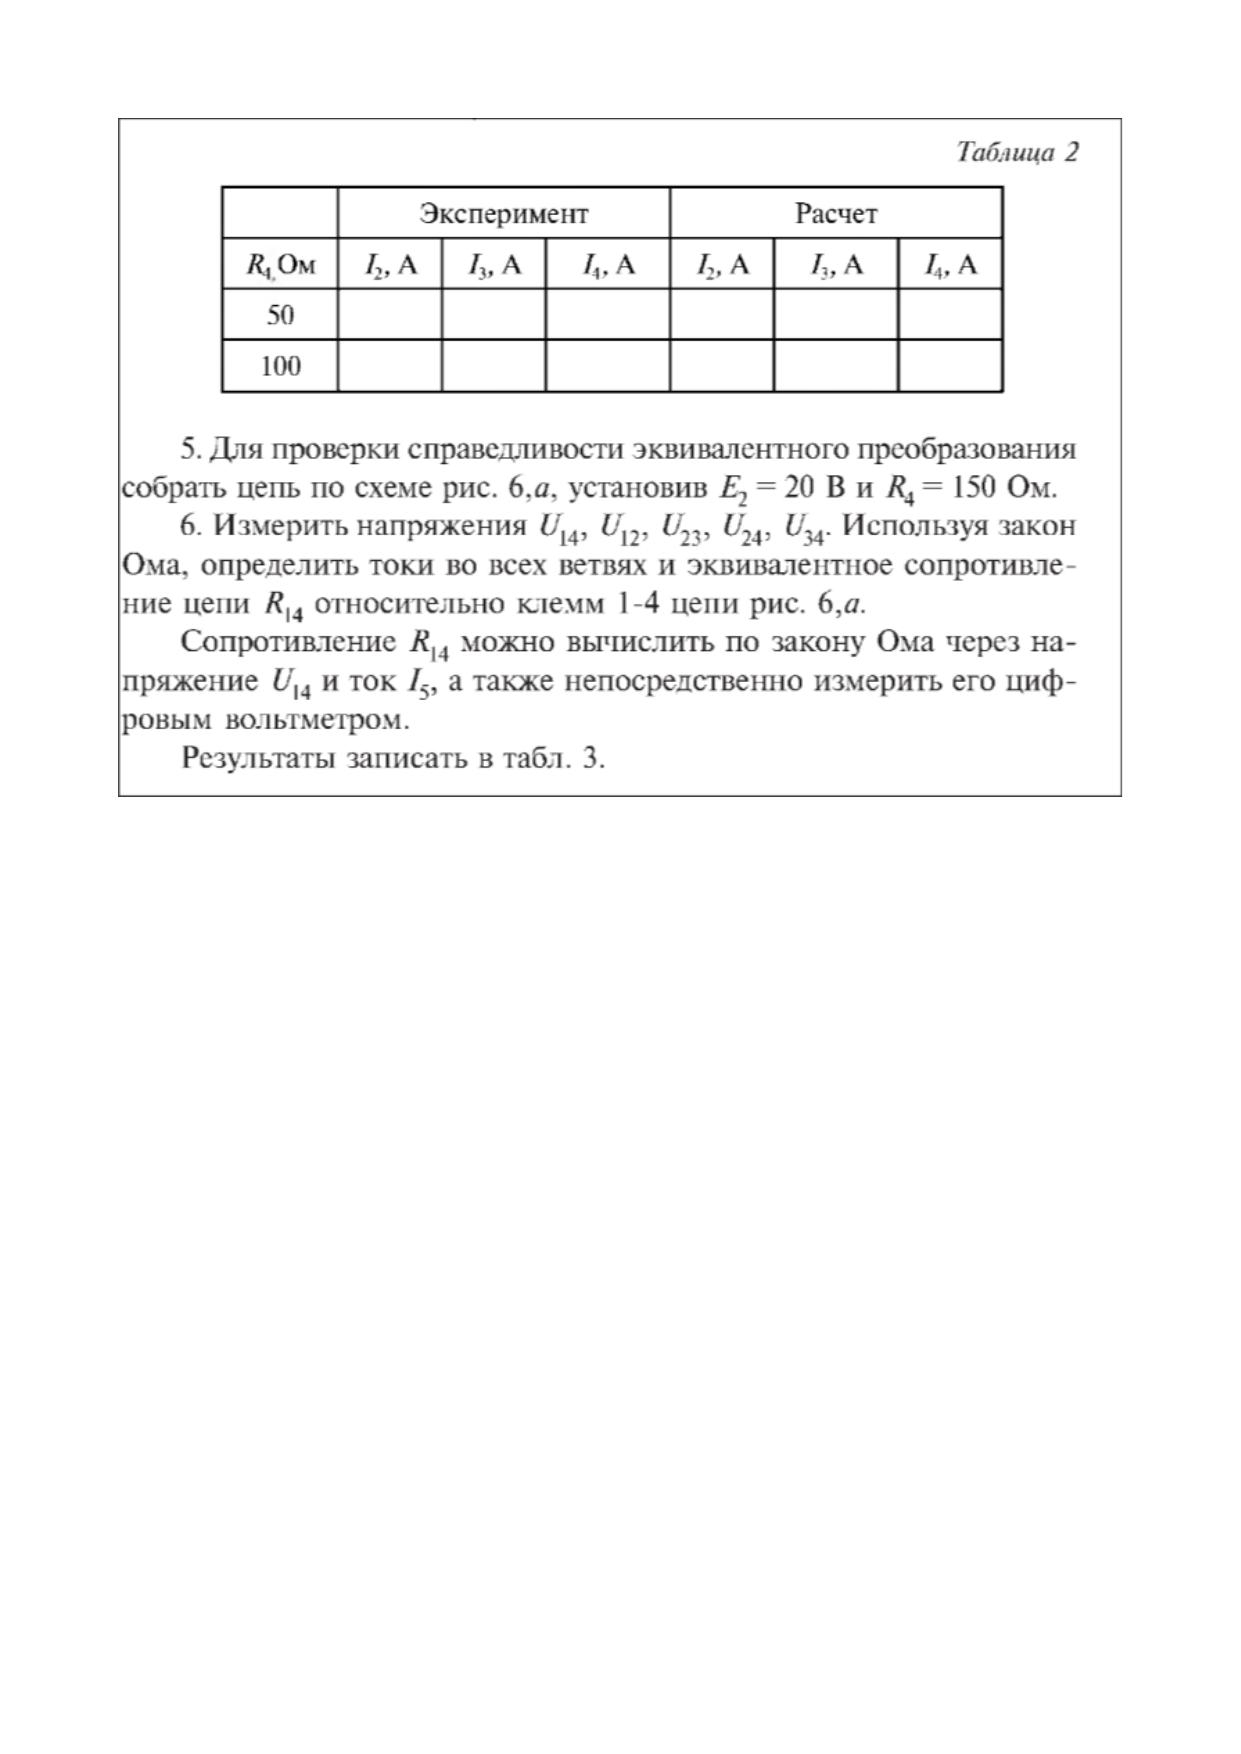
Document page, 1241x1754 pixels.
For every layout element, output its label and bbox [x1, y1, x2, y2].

picture [118, 118, 1123, 797]
